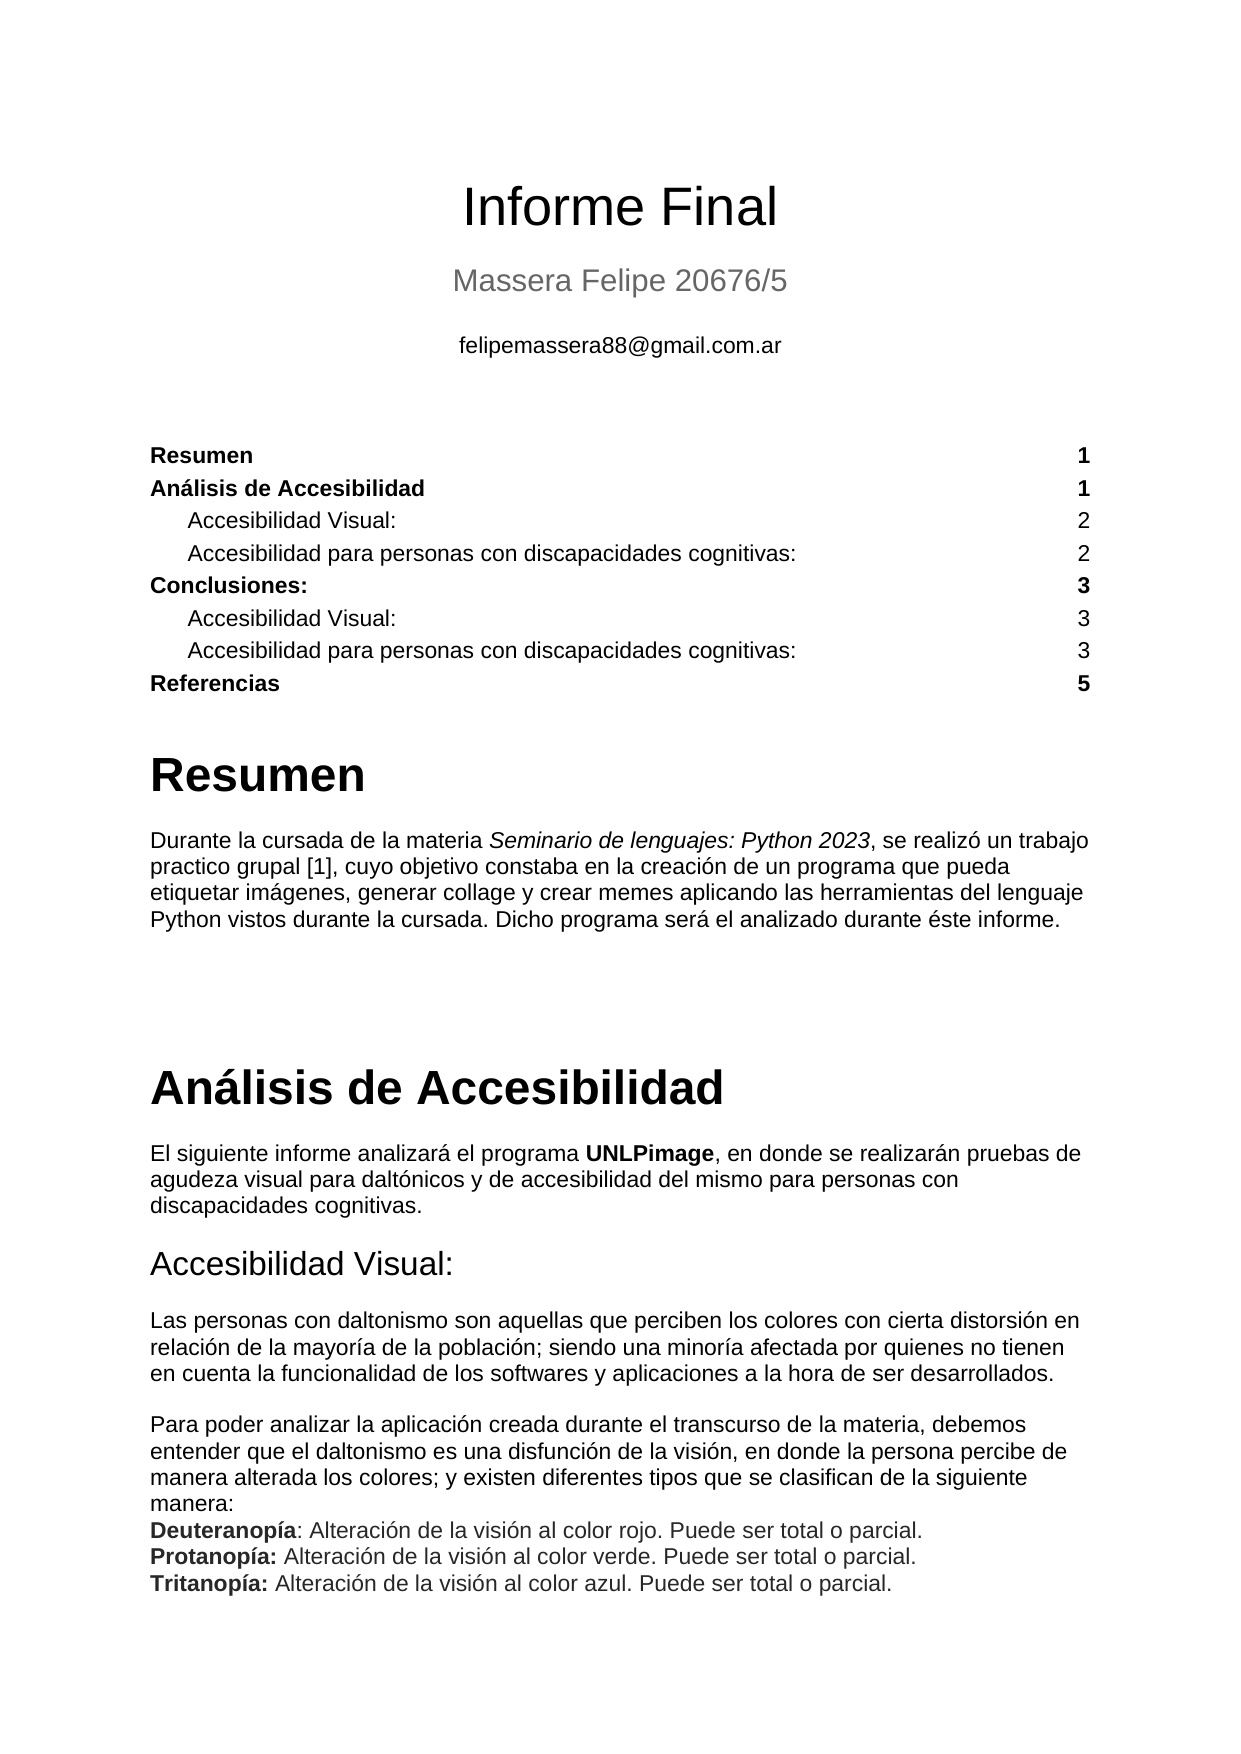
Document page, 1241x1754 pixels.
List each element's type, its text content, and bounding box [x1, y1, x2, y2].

text Deuteranopía: Alteración de la visión al color rojo. Puede ser total o parcial. [150, 1517, 1090, 1543]
text Accesibilidad para personas con discapacidades cognitivas: 2 [187, 540, 1090, 566]
text Referencias 5 [150, 670, 1090, 696]
text felipemassera88@gmail.com.ar [150, 332, 1090, 358]
subtitle Accesibilidad Visual: [150, 1244, 1090, 1282]
text Accesibilidad para personas con discapacidades cognitivas: 3 [187, 637, 1090, 664]
text Durante la cursada de la materia Seminario de lenguajes: Python 2023, se realizó un trabajo practico grupal [1], cuyo objetivo constaba en la creación de un programa que pueda etiquetar imágenes, generar collage y crear memes aplicando las herramientas del lenguaje Python vistos durante la cursada. Dicho programa será el analizado durante éste informe. [150, 827, 1090, 932]
subtitle Resumen [150, 746, 1090, 802]
text Análisis de Accesibilidad 1 [150, 474, 1090, 501]
text Conclusiones: 3 [150, 572, 1090, 599]
text Protanopía: Alteración de la visión al color verde. Puede ser total o parcial. [150, 1543, 1090, 1569]
text Informe Final [150, 175, 1090, 237]
text El siguiente informe analizará el programa UNLPimage, en donde se realizarán pruebas de agudeza visual para daltónicos y de accesibilidad del mismo para personas con discapacidades cognitivas. [150, 1140, 1090, 1219]
text Accesibilidad Visual: 3 [187, 605, 1090, 631]
text Tritanopía: Alteración de la visión al color azul. Puede ser total o parcial. [150, 1569, 1090, 1596]
text Para poder analizar la aplicación creada durante el transcurso de la materia, debemos entender que el daltonismo es una disfunción de la visión, en donde la persona percibe de manera alterada los colores; y existen diferentes tipos que se clasifican de la siguiente manera: [150, 1411, 1090, 1517]
text Las personas con daltonismo son aquellas que perciben los colores con cierta distorsión en relación de la mayoría de la población; siendo una minoría afectada por quienes no tienen en cuenta la funcionalidad de los softwares y aplicaciones a la hora de ser desarrollados. [150, 1307, 1090, 1386]
text Resumen 1 [150, 442, 1090, 468]
subtitle Análisis de Accesibilidad [150, 1060, 1090, 1115]
text Accesibilidad Visual: 2 [187, 507, 1090, 533]
text Massera Felipe 20676/5 [150, 262, 1090, 298]
